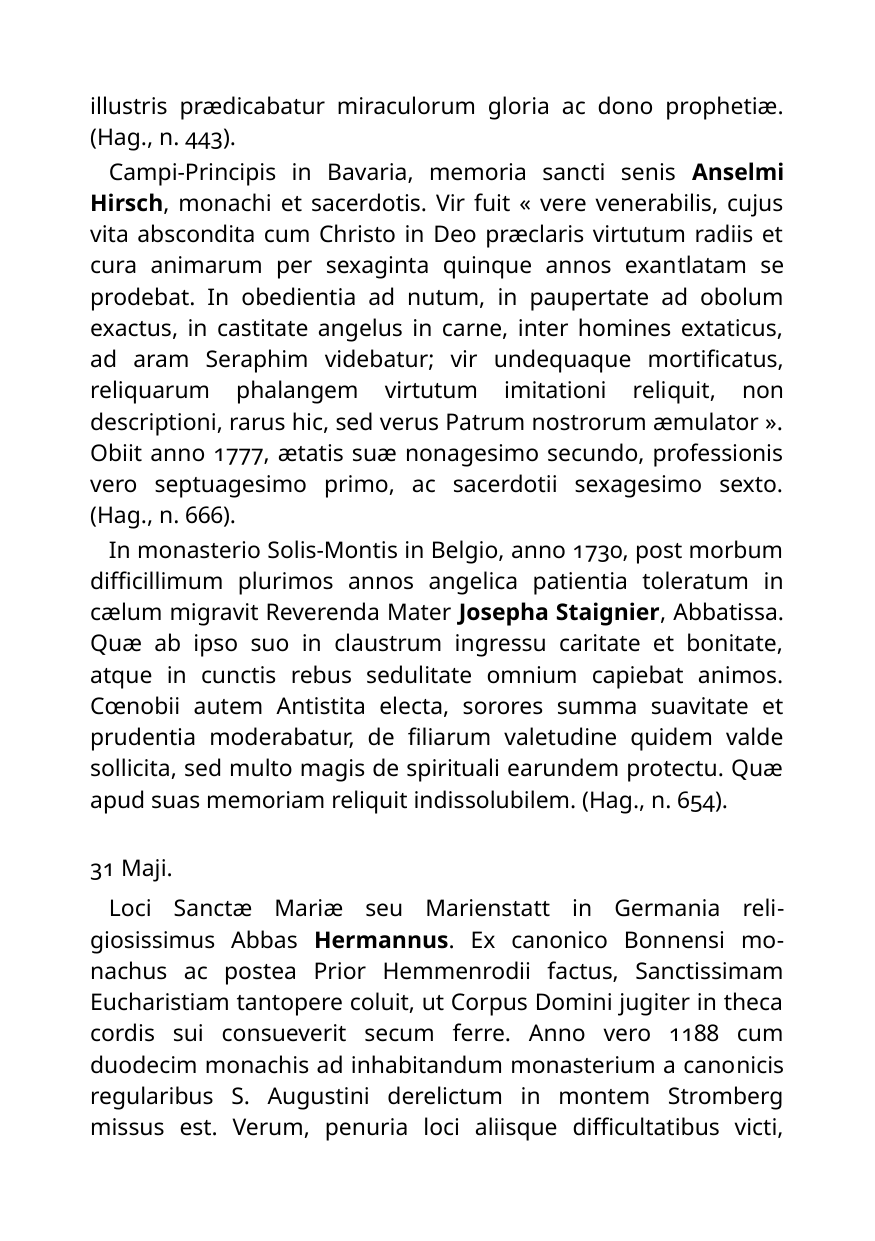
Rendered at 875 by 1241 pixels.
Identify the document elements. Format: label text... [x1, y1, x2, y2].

text 31 Maji. [90, 852, 784, 883]
text illustris prædicabatur miraculorum gloria ac dono prophetiæ. (Hag., n. 443). [90, 90, 784, 152]
text Loci Sanctæ Mariæ seu Marienstatt in Germania reli­giosissimus Abbas Hermannus. Ex canonico Bonnensi mo­nachus ac postea Prior Hemmenrodii factus, Sanctissimam Eucharistiam tantopere coluit, ut Corpus Domini jugiter in theca cordis sui consueverit secum ferre. Anno vero 1188 cum duodecim monachis ad inhabitandum monasterium a cano­nicis regularibus S. Augustini derelictum in montem Stromberg missus est. Verum, penuria loci aliisque difficultatibus victi, [90, 892, 784, 1142]
text In monasterio Solis-Montis in Belgio, anno 1730, post morbum difficillimum plurimos annos angelica patientia toleratum in cælum migravit Reverenda Mater Josepha Staignier, Abbatissa. Quæ ab ipso suo in claustrum ingressu caritate et bonitate, atque in cunctis rebus sedulitate omnium capiebat animos. Cœnobii autem Antistita electa, sorores summa suavitate et prudentia moderabatur, de filiarum valetudine quidem valde sollicita, sed multo magis de spirituali earundem protectu. Quæ apud suas memoriam reliquit indis­solubilem. (Hag., n. 654). [90, 533, 784, 815]
text Campi-Principis in Bavaria, memoria sancti senis Anselmi Hirsch, monachi et sacerdotis. Vir fuit « vere venerabilis, cujus vita abscondita cum Christo in Deo præclaris virtutum radiis et cura animarum per sexaginta quinque annos exan­tlatam se prodebat. In obedientia ad nutum, in paupertate ad obolum exactus, in castitate angelus in carne, inter homines extaticus, ad aram Seraphim videbatur; vir undequaque mortificatus, reliquarum phalangem virtutum imitationi reli­quit, non descriptioni, rarus hic, sed verus Patrum nostrorum æmulator ». Obiit anno 1777, ætatis suæ nonagesimo secundo, professionis vero septuagesimo primo, ac sacerdotii sexagesimo sexto. (Hag., n. 666). [90, 156, 784, 531]
